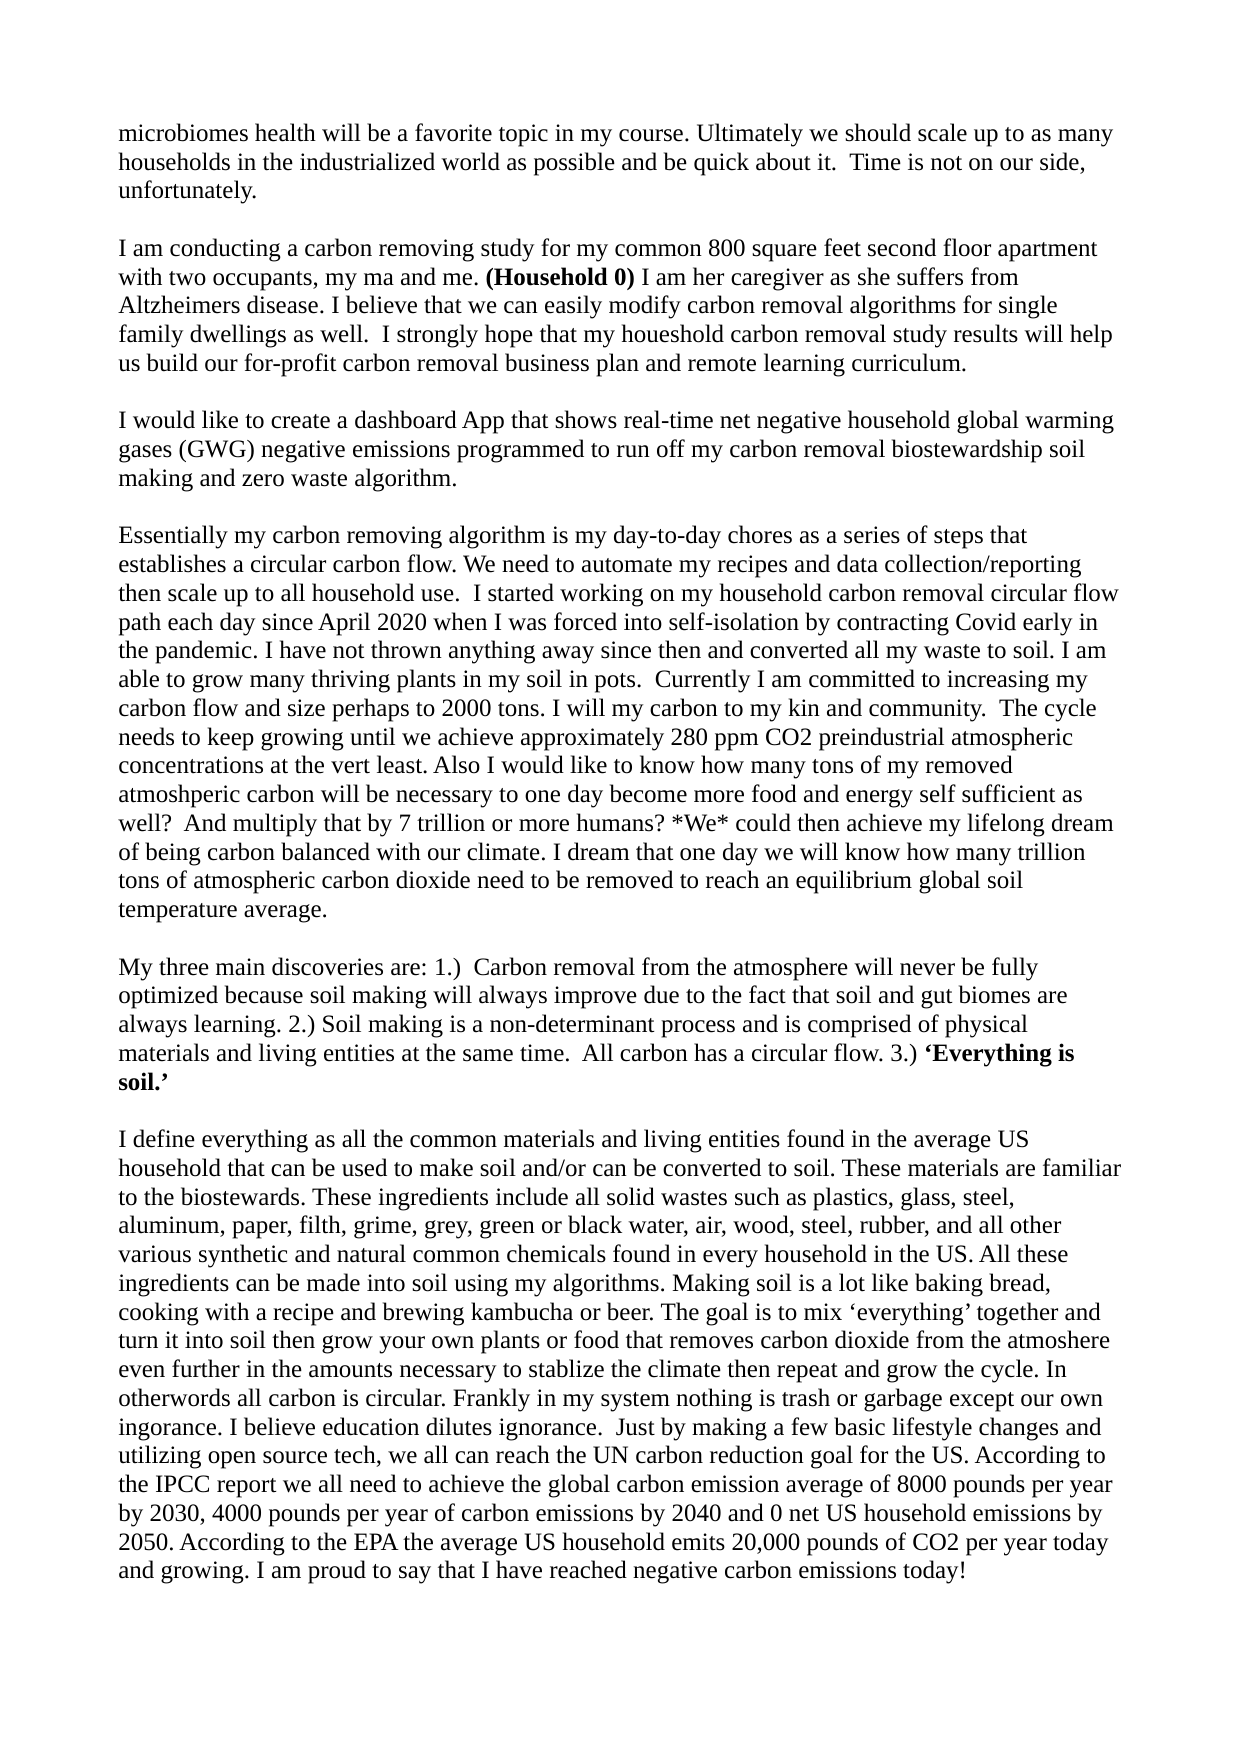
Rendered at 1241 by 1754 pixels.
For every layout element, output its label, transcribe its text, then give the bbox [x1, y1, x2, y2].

text I define everything as all the common materials and living entities found in the average US household that can be used to make soil and/or can be converted to soil. These materials are familiar to the biostewards. These ingredients include all solid wastes such as plastics, glass, steel, aluminum, paper, filth, grime, grey, green or black water, air, wood, steel, rubber, and all other various synthetic and natural common chemicals found in every household in the US. All these ingredients can be made into soil using my algorithms. Making soil is a lot like baking bread, cooking with a recipe and brewing kambucha or beer. The goal is to mix ‘everything’ together and turn it into soil then grow your own plants or food that removes carbon dioxide from the atmoshere even further in the amounts necessary to stablize the climate then repeat and grow the cycle. In otherwords all carbon is circular. Frankly in my system nothing is trash or garbage except our own ingorance. I believe education dilutes ignorance. Just by making a few basic lifestyle changes and utilizing open source tech, we all can reach the UN carbon reduction goal for the US. According to the IPCC report we all need to achieve the global carbon emission average of 8000 pounds per year by 2030, 4000 pounds per year of carbon emissions by 2040 and 0 net US household emissions by 2050. According to the EPA the average US household emits 20,000 pounds of CO2 per year today and growing. I am proud to say that I have reached negative carbon emissions today! [118, 1124, 1122, 1584]
text My three main discoveries are: 1.) Carbon removal from the atmosphere will never be fully optimized because soil making will always improve due to the fact that soil and gut biomes are always learning. 2.) Soil making is a non-determinant process and is comprised of physical materials and living entities at the same time. All carbon has a circular flow. 3.) ‘Everything is soil.’ [118, 952, 1122, 1096]
text I am conducting a carbon removing study for my common 800 square feet second floor apartment with two occupants, my ma and me. (Household 0) I am her caregiver as she suffers from Altzheimers disease. I believe that we can easily modify carbon removal algorithms for single family dwellings as well. I strongly hope that my houeshold carbon removal study results will help us build our for-profit carbon removal business plan and remote learning curriculum. [118, 233, 1122, 377]
text I would like to create a dashboard App that shows real-time net negative household global warming gases (GWG) negative emissions programmed to run off my carbon removal biostewardship soil making and zero waste algorithm. [118, 406, 1122, 492]
text microbiomes health will be a favorite topic in my course. Ultimately we should scale up to as many households in the industrialized world as possible and be quick about it. Time is not on our side, unfortunately. [118, 118, 1122, 204]
text Essentially my carbon removing algorithm is my day-to-day chores as a series of steps that establishes a circular carbon flow. We need to automate my recipes and data collection/reporting then scale up to all household use. I started working on my household carbon removal circular flow path each day since April 2020 when I was forced into self-isolation by contracting Covid early in the pandemic. I have not thrown anything away since then and converted all my waste to soil. I am able to grow many thriving plants in my soil in pots. Currently I am committed to increasing my carbon flow and size perhaps to 2000 tons. I will my carbon to my kin and community. The cycle needs to keep growing until we achieve approximately 280 ppm CO2 preindustrial atmospheric concentrations at the vert least. Also I would like to know how many tons of my removed atmoshperic carbon will be necessary to one day become more food and energy self sufficient as well? And multiply that by 7 trillion or more humans? *We* could then achieve my lifelong dream of being carbon balanced with our climate. I dream that one day we will know how many trillion tons of atmospheric carbon dioxide need to be removed to reach an equilibrium global soil temperature average. [118, 521, 1122, 923]
